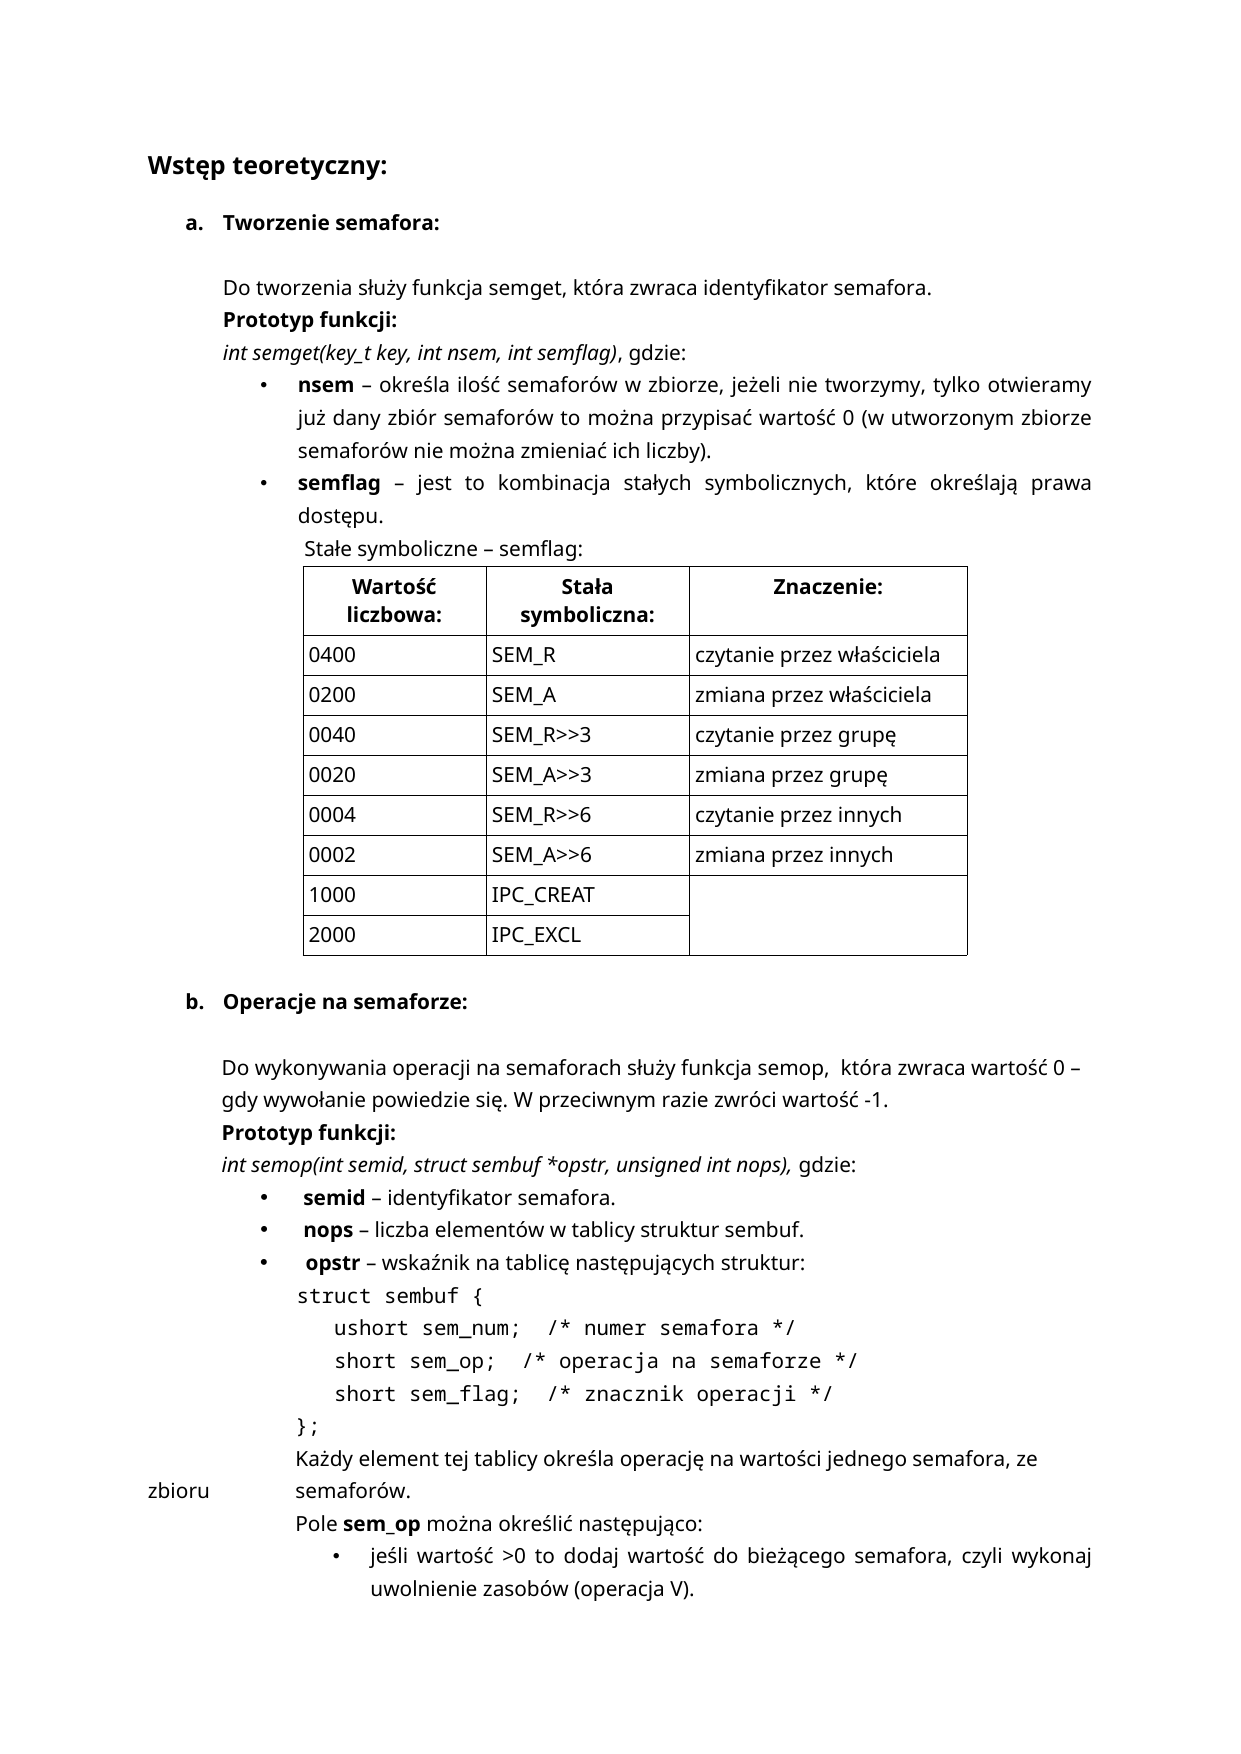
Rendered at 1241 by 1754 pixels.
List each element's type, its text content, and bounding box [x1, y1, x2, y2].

table_cell SEM_R>>3 [487, 716, 689, 755]
table_cell 0200 [304, 676, 486, 715]
table_cell 0004 [304, 796, 486, 835]
table_cell [690, 876, 967, 955]
list semid – identyfikator semafora. [260, 1183, 1093, 1211]
text Wstęp teoretyczny: [148, 148, 1093, 182]
table_cell IPC_CREAT [487, 876, 689, 915]
table_cell 2000 [304, 916, 486, 955]
table_cell zmiana przez właściciela [690, 676, 967, 715]
table_cell 0002 [304, 836, 486, 875]
text Każdy element tej tablicy określa operację na wartości jednego semafora, ze zbioru semaforów. [148, 1444, 1093, 1505]
table_cell zmiana przez grupę [690, 756, 967, 795]
text int semop(int semid, struct sembuf *opstr, unsigned int nops), gdzie: [148, 1150, 1093, 1179]
table_header Stała symboliczna: [487, 567, 689, 635]
list int semget(key_t key, int nsem, int semflag), gdzie: [185, 338, 1093, 366]
table_cell SEM_A>>6 [487, 836, 689, 875]
table_cell IPC_EXCL [487, 916, 689, 955]
list short sem_flag; /* znacznik operacji */ [296, 1379, 1093, 1407]
table_header Wartość liczbowa: [304, 567, 486, 635]
table_cell 0400 [304, 636, 486, 675]
list Operacje na semaforze: [185, 987, 1093, 1016]
text Pole sem_op można określić następująco: [148, 1509, 1093, 1537]
table_cell zmiana przez innych [690, 836, 967, 875]
list ushort sem_num; /* numer semafora */ [296, 1313, 1093, 1342]
table_cell 0040 [304, 716, 486, 755]
table_cell SEM_R [487, 636, 689, 675]
table_cell 1000 [304, 876, 486, 915]
list Do tworzenia służy funkcja semget, która zwraca identyfikator semafora. [185, 273, 1093, 301]
list short sem_op; /* operacja na semaforze */ [296, 1346, 1093, 1374]
text Do wykonywania operacji na semaforach służy funkcja semop, która zwraca wartość 0 – gdy wywołanie powiedzie się. W przeciwnym razie zwróci wartość -1. [148, 1053, 1093, 1114]
table_header Znaczenie: [690, 567, 967, 635]
text Prototyp funkcji: [148, 1118, 1093, 1146]
table_cell czytanie przez grupę [690, 716, 967, 755]
table_cell SEM_A>>3 [487, 756, 689, 795]
table_cell 0020 [304, 756, 486, 795]
list nsem – określa ilość semaforów w zbiorze, jeżeli nie tworzymy, tylko otwieramy już dany zbiór semaforów to można przypisać wartość 0 (w utworzonym zbiorze semaforów nie można zmieniać ich liczby). [260, 371, 1093, 464]
list opstr – wskaźnik na tablicę następujących struktur: [260, 1248, 1093, 1277]
table_cell czytanie przez właściciela [690, 636, 967, 675]
list struct sembuf { [259, 1281, 1093, 1309]
list Prototyp funkcji: [185, 305, 1093, 334]
text }; [148, 1411, 1093, 1440]
table_cell SEM_R>>6 [487, 796, 689, 835]
list jeśli wartość >0 to dodaj wartość do bieżącego semafora, czyli wykonaj uwolnienie zasobów (operacja V). [333, 1542, 1093, 1603]
table_cell SEM_A [487, 676, 689, 715]
table_cell czytanie przez innych [690, 796, 967, 835]
text Stałe symboliczne – semflag: [230, 534, 1093, 562]
list Tworzenie semafora: [185, 208, 1093, 236]
list semflag – jest to kombinacja stałych symbolicznych, które określają prawa dostępu. [260, 468, 1093, 529]
list nops – liczba elementów w tablicy struktur sembuf. [260, 1216, 1093, 1244]
